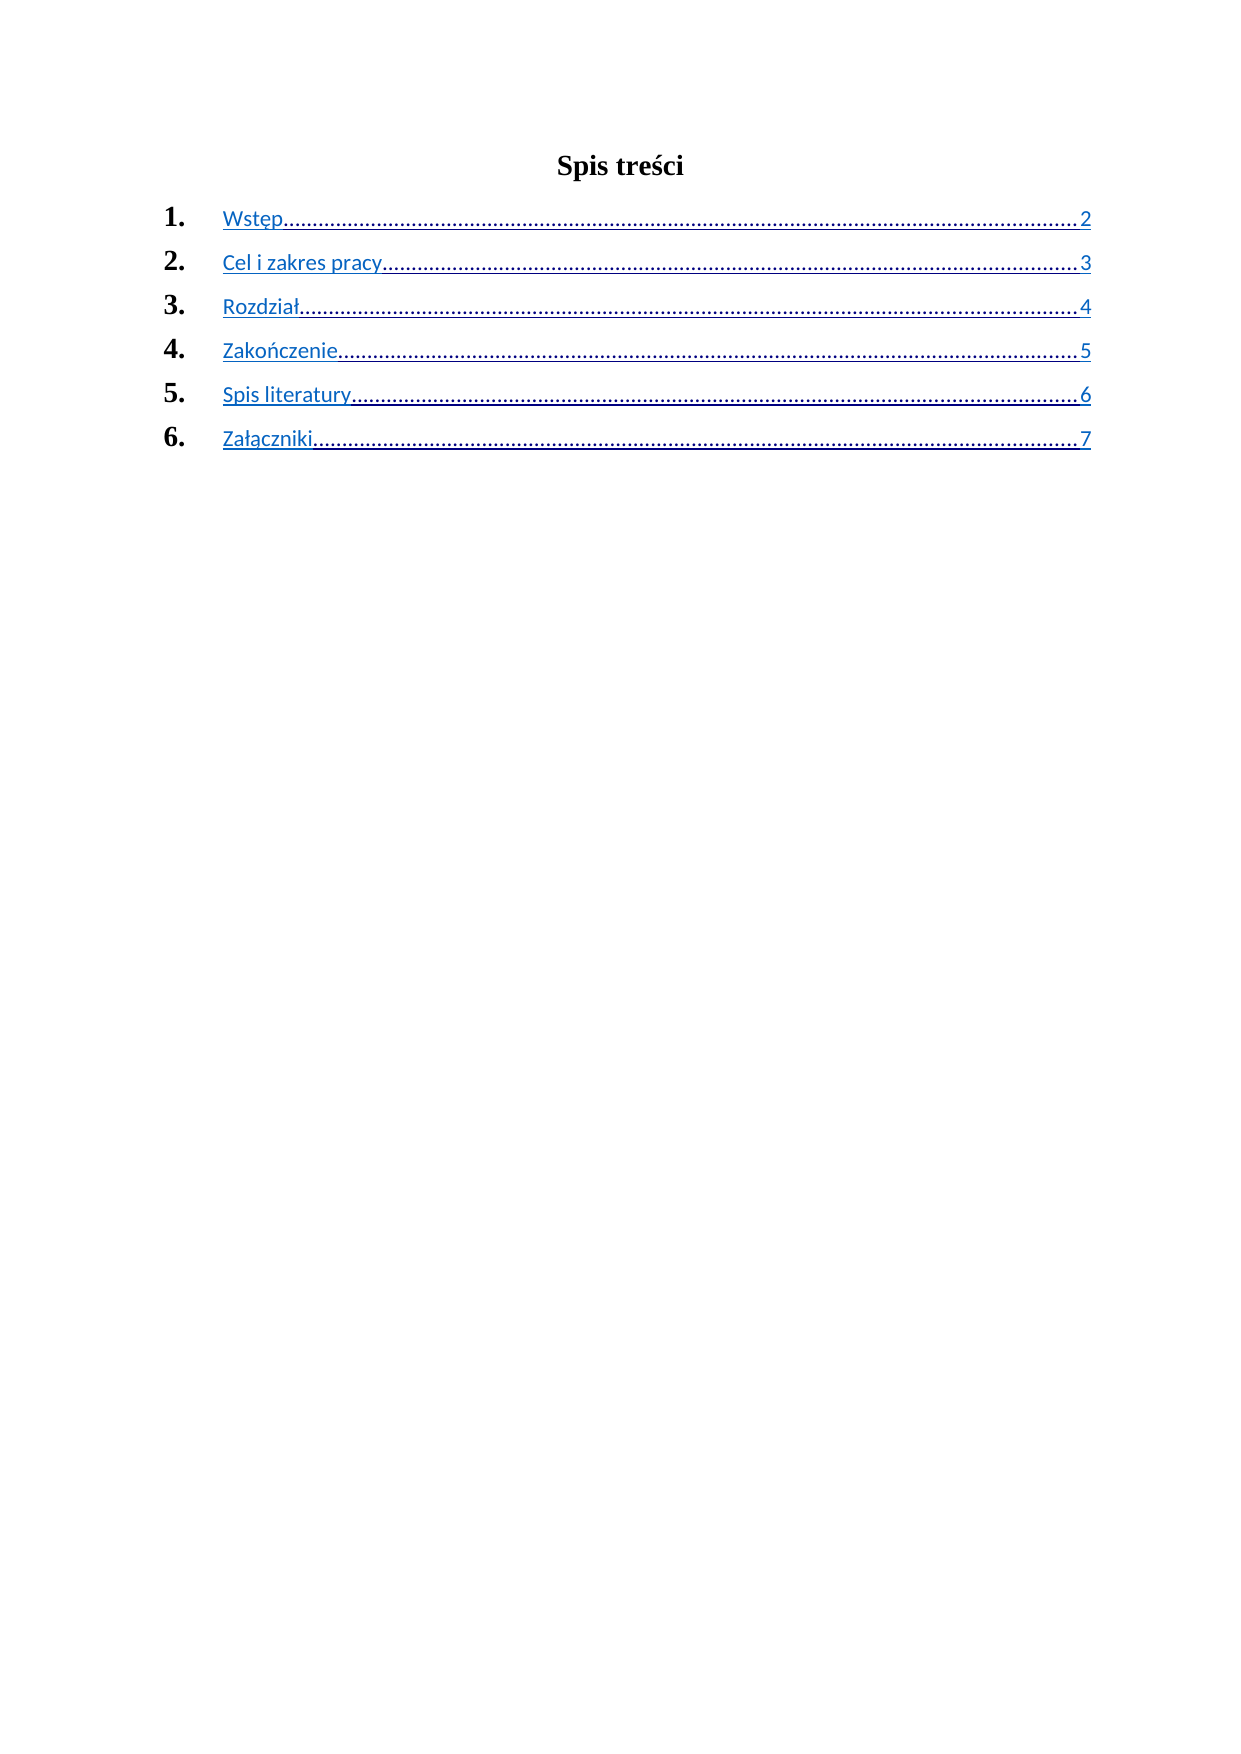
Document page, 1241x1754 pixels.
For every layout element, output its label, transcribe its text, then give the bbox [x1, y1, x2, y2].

text Spis treści [148, 148, 1093, 181]
list Cel i zakres pracy 3 [185, 243, 1093, 277]
list Załączniki 7 [185, 419, 1093, 453]
list Wstęp 2 [185, 199, 1093, 233]
list Rozdział 4 [185, 287, 1093, 321]
list Zakończenie 5 [185, 331, 1093, 365]
list Spis literatury 6 [185, 375, 1093, 409]
